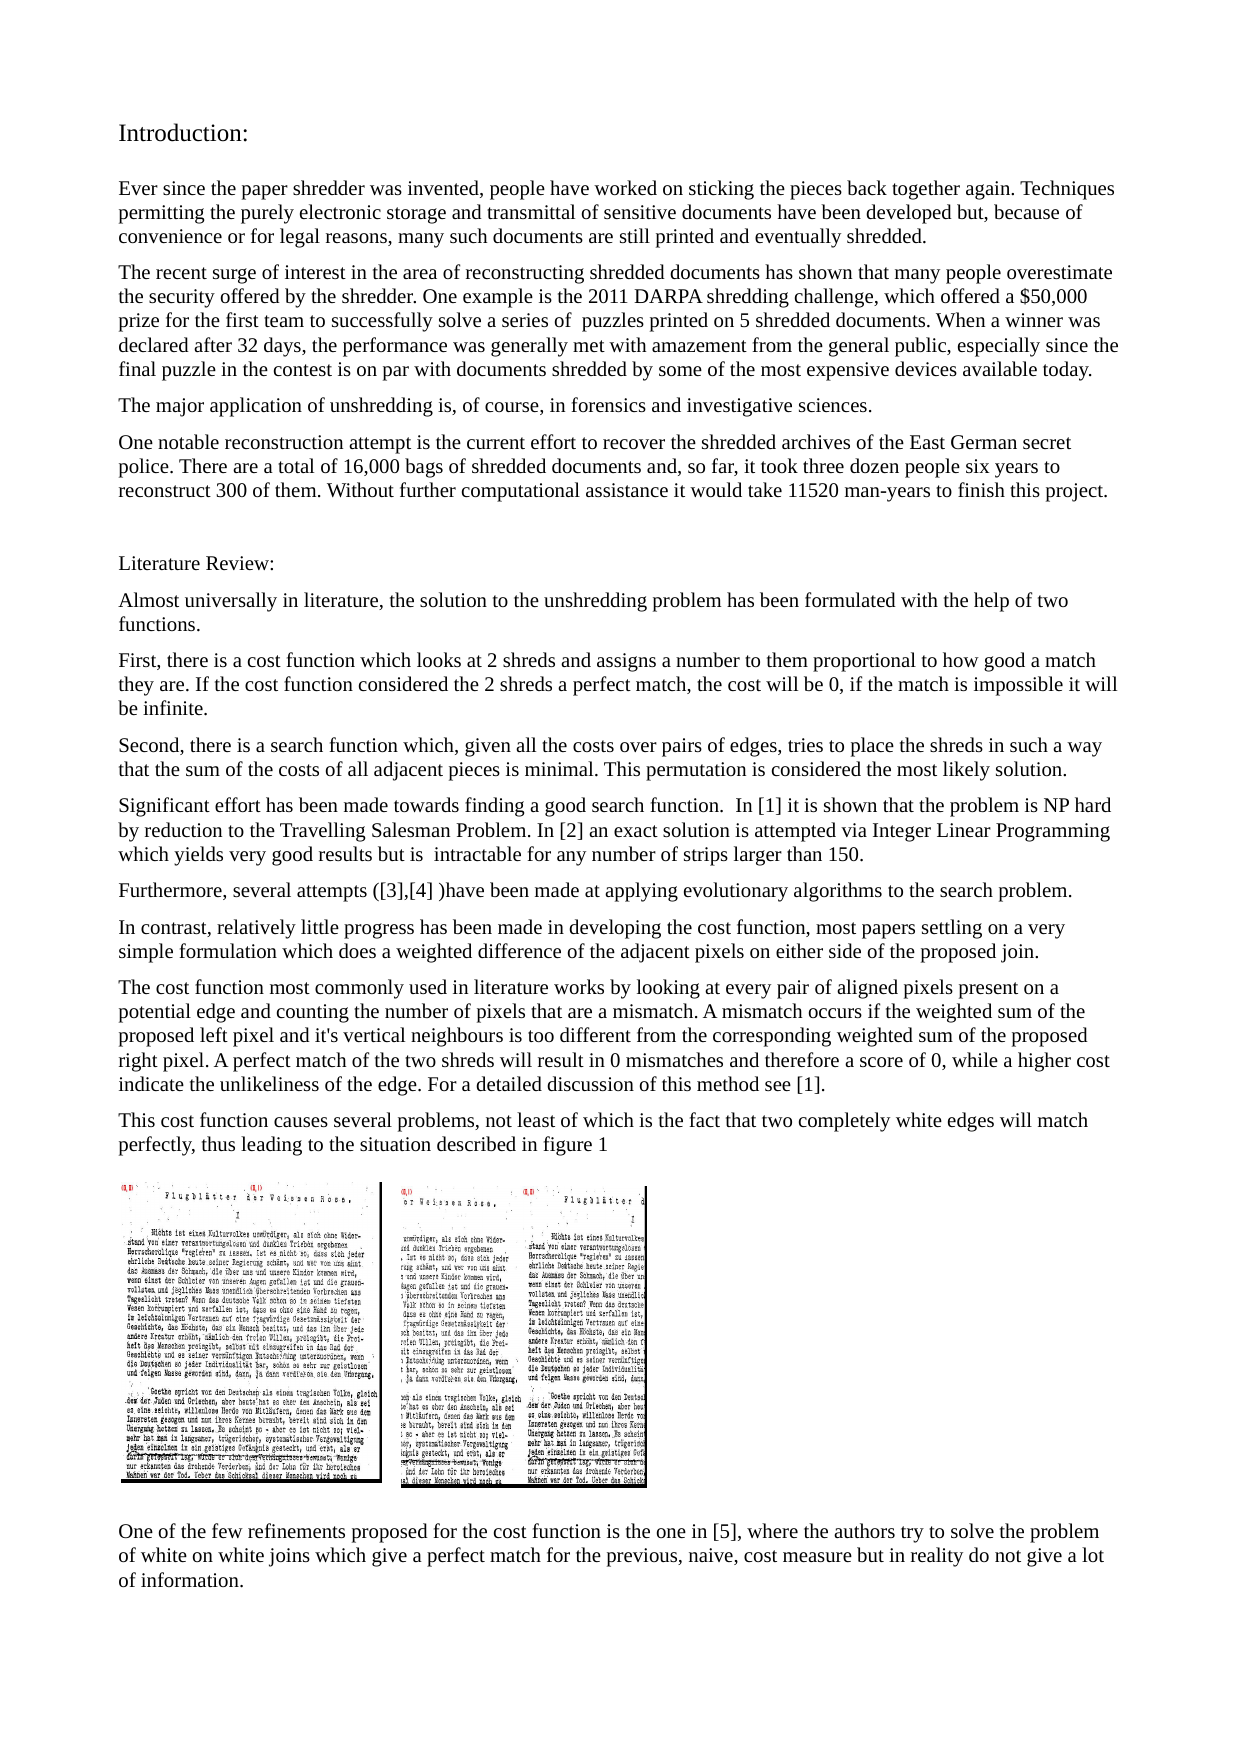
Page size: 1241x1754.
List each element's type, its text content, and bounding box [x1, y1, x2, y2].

text The recent surge of interest in the area of reconstructing shredded documents has shown that many people overestimate the security offered by the shredder. One example is the 2011 DARPA shredding challenge, which offered a $50,000 prize for the first team to successfully solve a series of puzzles printed on 5 shredded documents. When a winner was declared after 32 days, the performance was generally met with amazement from the general public, especially since the final puzzle in the contest is on par with documents shredded by some of the most expensive devices available today. [118, 260, 1122, 381]
text One of the few refinements proposed for the cost function is the one in [5], where the authors try to solve the problem of white on white joins which give a perfect match for the previous, naive, cost measure but in reality do not give a lot of information. [118, 1519, 1122, 1592]
text Almost universally in literature, the solution to the unshredding problem has been formulated with the help of two functions. [118, 587, 1122, 636]
text The cost function most commonly used in literature works by looking at every pair of aligned pixels present on a potential edge and counting the number of pixels that are a mismatch. A mismatch occurs if the weighted sum of the proposed left pixel and it's vertical neighbours is too different from the corresponding weighted sum of the proposed right pixel. A perfect match of the two shreds will result in 0 mismatches and therefore a score of 0, while a higher cost indicate the unlikeliness of the edge. For a detailed discussion of this method see [1]. [118, 975, 1122, 1096]
text In contrast, relatively little progress has been made in developing the cost function, most papers settling on a very simple formulation which does a weighted difference of the adjacent pixels on either side of the proposed join. [118, 915, 1122, 963]
text This cost function causes several problems, not least of which is the fact that two completely white edges will match perfectly, thus leading to the situation described in figure 1 [118, 1108, 1122, 1156]
text Furthermore, several attempts ([3],[4] )have been made at applying evolutionary algorithms to the search problem. [118, 878, 1122, 902]
text Second, there is a search function which, given all the costs over pairs of edges, tries to place the shreds in such a way that the sum of the costs of all adjacent pieces is minimal. This permutation is considered the most likely solution. [118, 733, 1122, 781]
text First, there is a cost function which looks at 2 shreds and assigns a number to them proportional to how good a match they are. If the cost function considered the 2 shreds a perfect match, the cost will be 0, if the match is impossible it will be infinite. [118, 648, 1122, 720]
text Ever since the paper shredder was invented, people have worked on sticking the pieces back together again. Techniques permitting the purely electronic storage and transmittal of sensitive documents have been developed but, because of convenience or for legal reasons, many such documents are still printed and eventually shredded. [118, 176, 1122, 248]
text The major application of unshredding is, of course, in forensics and investigative sciences. [118, 393, 1122, 417]
text Literature Review: [118, 551, 1122, 575]
picture [121, 1182, 382, 1483]
text Introduction: [118, 118, 1122, 147]
picture [401, 1186, 647, 1488]
text Significant effort has been made towards finding a good search function. In [1] it is shown that the problem is NP hard by reduction to the Travelling Salesman Problem. In [2] an exact solution is attempted via Integer Linear Programming which yields very good results but is intractable for any number of strips larger than 150. [118, 793, 1122, 866]
text One notable reconstruction attempt is the current effort to recover the shredded archives of the East German secret police. There are a total of 16,000 bags of shredded documents and, so far, it took three dozen people six years to reconstruct 300 of them. Without further computational assistance it would take 11520 man-years to finish this project. [118, 430, 1122, 502]
